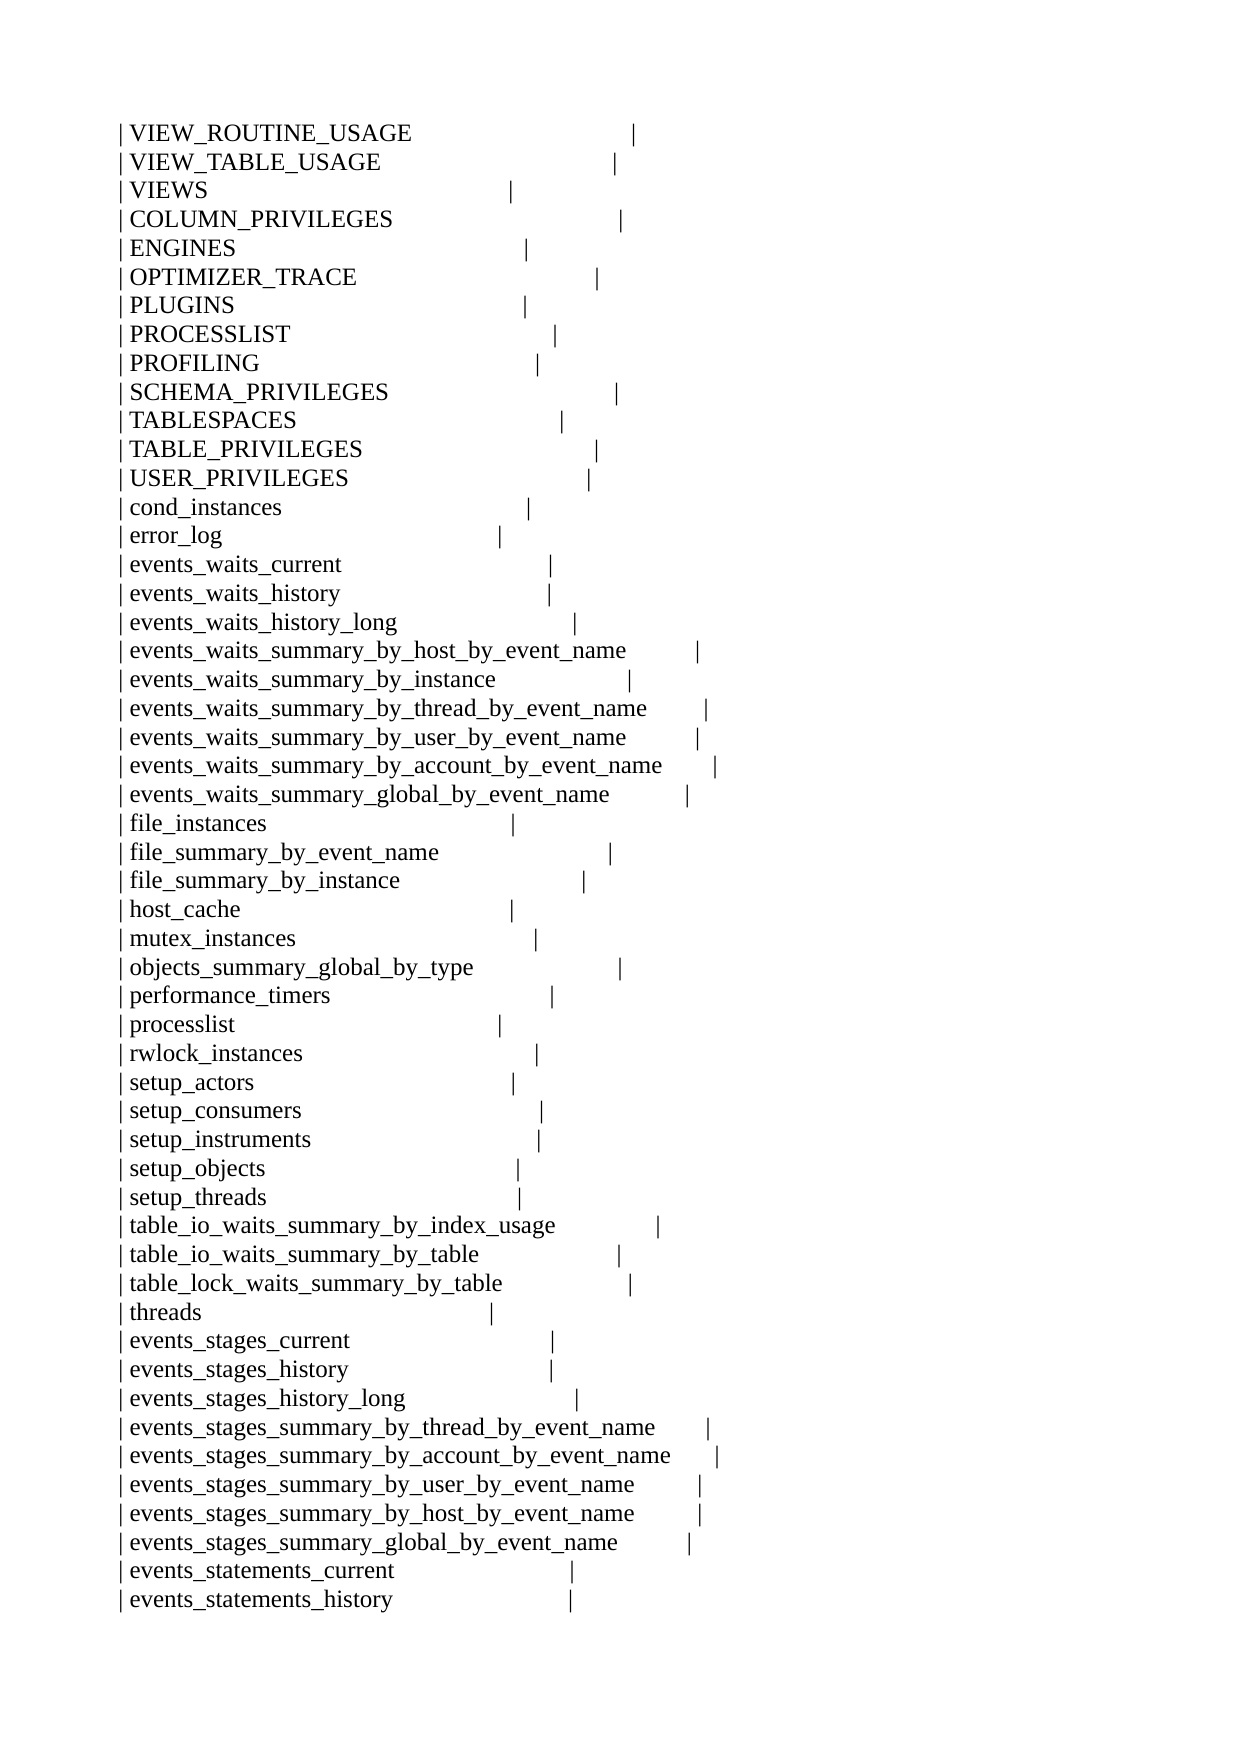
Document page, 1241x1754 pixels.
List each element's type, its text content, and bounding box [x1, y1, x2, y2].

text | error_log | [118, 521, 1122, 549]
text | file_summary_by_instance | [118, 866, 1122, 894]
text | setup_consumers | [118, 1096, 1122, 1124]
text | events_stages_summary_by_user_by_event_name | [118, 1469, 1122, 1498]
text | events_waits_summary_by_thread_by_event_name | [118, 693, 1122, 722]
text | COLUMN_PRIVILEGES | [118, 204, 1122, 233]
text | USER_PRIVILEGES | [118, 463, 1122, 492]
text | events_stages_summary_by_thread_by_event_name | [118, 1412, 1122, 1441]
text | setup_actors | [118, 1067, 1122, 1096]
text | setup_instruments | [118, 1124, 1122, 1153]
text | table_lock_waits_summary_by_table | [118, 1268, 1122, 1297]
text | setup_threads | [118, 1182, 1122, 1211]
text | table_io_waits_summary_by_table | [118, 1239, 1122, 1268]
text | threads | [118, 1297, 1122, 1326]
text | events_waits_summary_by_host_by_event_name | [118, 636, 1122, 664]
text | rwlock_instances | [118, 1038, 1122, 1067]
text | mutex_instances | [118, 923, 1122, 952]
text | host_cache | [118, 894, 1122, 923]
text | events_waits_history_long | [118, 607, 1122, 636]
text | events_waits_summary_global_by_event_name | [118, 779, 1122, 808]
text | table_io_waits_summary_by_index_usage | [118, 1211, 1122, 1239]
text | file_instances | [118, 808, 1122, 837]
text | setup_objects | [118, 1153, 1122, 1182]
text | file_summary_by_event_name | [118, 837, 1122, 866]
text | PLUGINS | [118, 291, 1122, 319]
text | processlist | [118, 1009, 1122, 1038]
text | events_statements_current | [118, 1556, 1122, 1584]
text | events_waits_current | [118, 549, 1122, 578]
text | events_stages_current | [118, 1326, 1122, 1354]
text | OPTIMIZER_TRACE | [118, 262, 1122, 291]
text | events_waits_history | [118, 578, 1122, 607]
text | PROCESSLIST | [118, 319, 1122, 348]
text | events_stages_history_long | [118, 1383, 1122, 1412]
text | events_stages_summary_global_by_event_name | [118, 1527, 1122, 1556]
text | VIEWS | [118, 176, 1122, 204]
text | events_statements_history | [118, 1584, 1122, 1613]
text | performance_timers | [118, 981, 1122, 1009]
text | cond_instances | [118, 492, 1122, 521]
text | events_waits_summary_by_user_by_event_name | [118, 722, 1122, 751]
text | VIEW_ROUTINE_USAGE | [118, 118, 1122, 147]
text | SCHEMA_PRIVILEGES | [118, 377, 1122, 406]
text | ENGINES | [118, 233, 1122, 262]
text | VIEW_TABLE_USAGE | [118, 147, 1122, 176]
text | events_waits_summary_by_instance | [118, 664, 1122, 693]
text | PROFILING | [118, 348, 1122, 377]
text | TABLESPACES | [118, 406, 1122, 434]
text | events_stages_summary_by_host_by_event_name | [118, 1498, 1122, 1527]
text | events_stages_history | [118, 1354, 1122, 1383]
text | TABLE_PRIVILEGES | [118, 434, 1122, 463]
text | events_waits_summary_by_account_by_event_name | [118, 751, 1122, 779]
text | objects_summary_global_by_type | [118, 952, 1122, 981]
text | events_stages_summary_by_account_by_event_name | [118, 1441, 1122, 1469]
